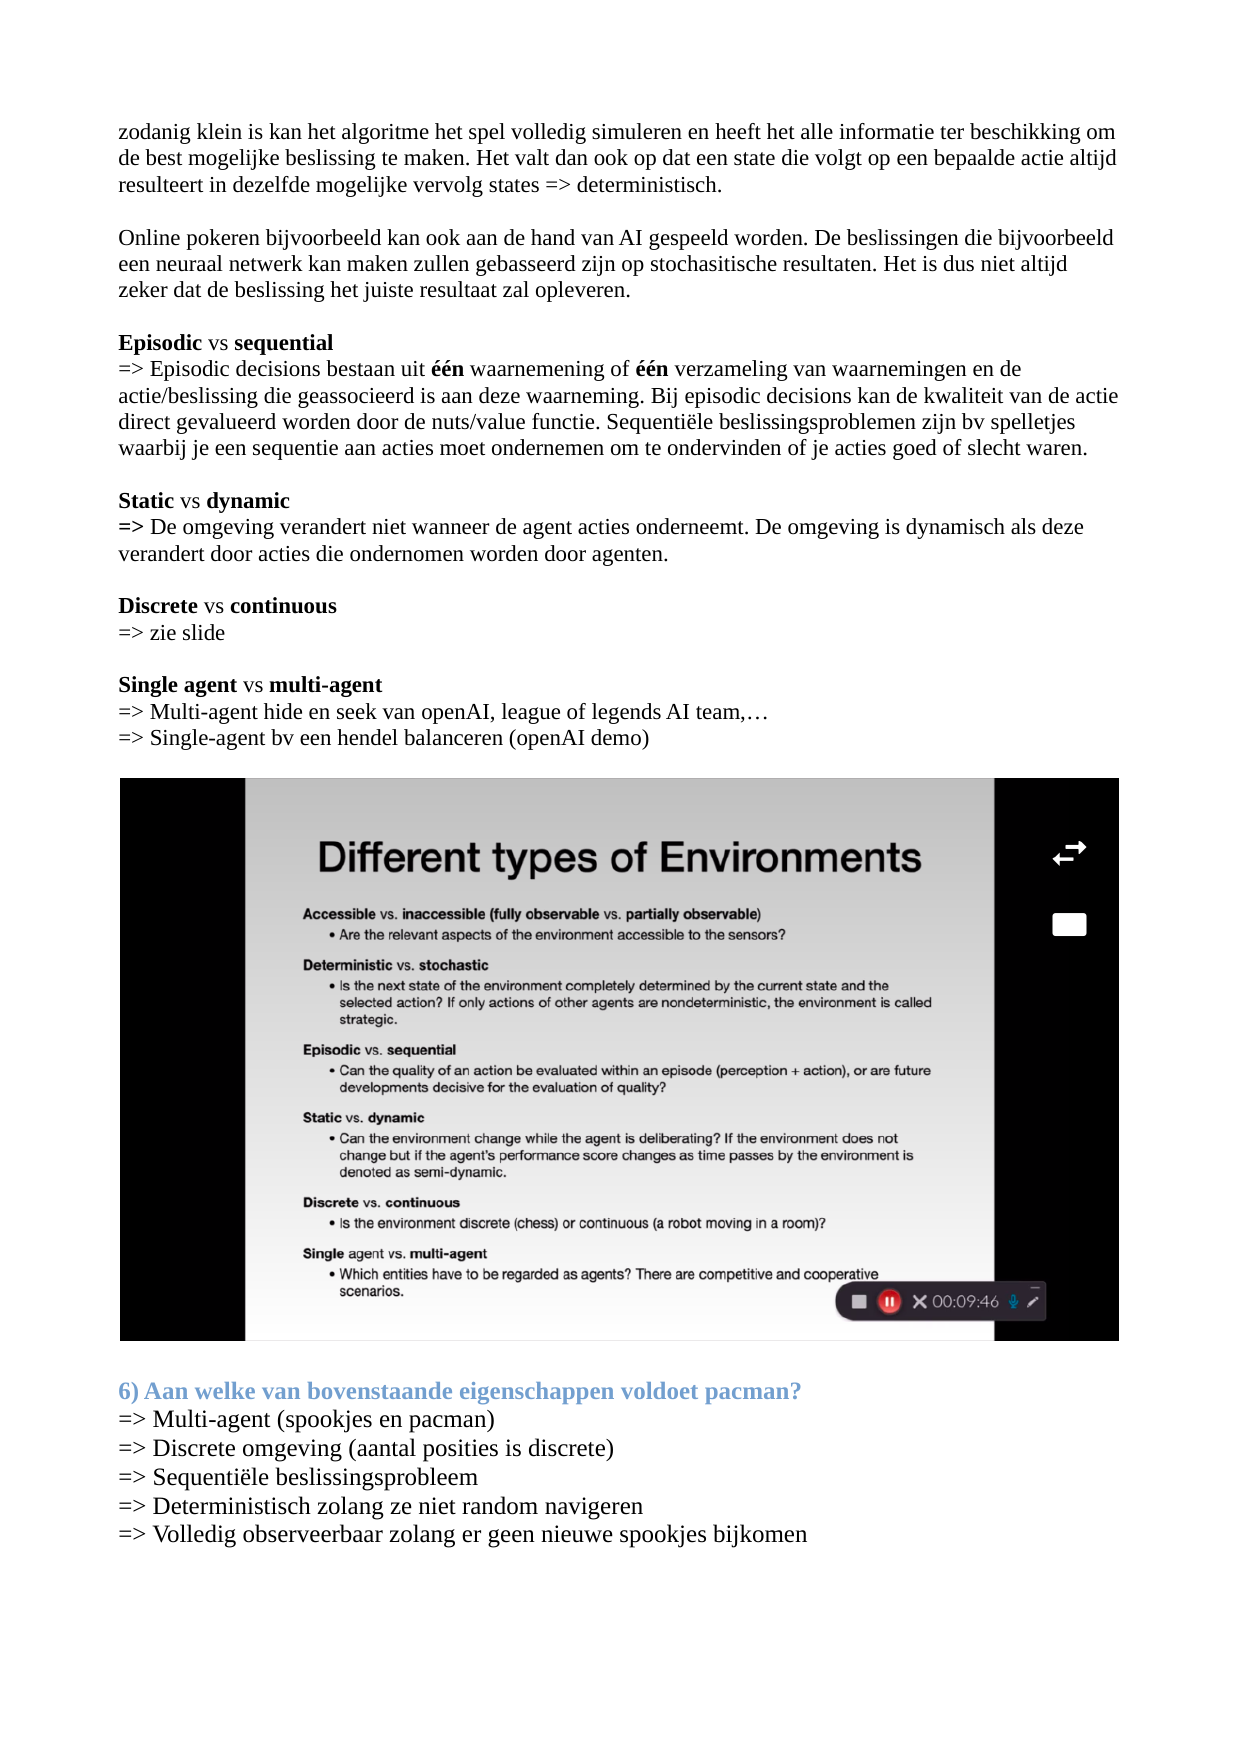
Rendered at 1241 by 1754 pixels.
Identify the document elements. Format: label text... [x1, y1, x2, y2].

text => Sequentiële beslissingsprobleem [118, 1462, 1122, 1491]
text => Episodic decisions bestaan uit één waarnemening of één verzameling van waarnemingen en de actie/beslissing die geassocieerd is aan deze waarneming. Bij episodic decisions kan de kwaliteit van de actie direct gevalueerd worden door de nuts/value functie. Sequentiële beslissingsproblemen zijn bv spelletjes waarbij je een sequentie aan acties moet ondernemen om te ondervinden of je acties goed of slecht waren. [118, 355, 1122, 461]
text zodanig klein is kan het algoritme het spel volledig simuleren en heeft het alle informatie ter beschikking om de best mogelijke beslissing te maken. Het valt dan ook op dat een state die volgt op een bepaalde actie altijd resulteert in dezelfde mogelijke vervolg states => deterministisch. [118, 118, 1122, 197]
text => Single-agent bv een hendel balanceren (openAI demo) [118, 724, 1122, 751]
text => Multi-agent hide en seek van openAI, league of legends AI team,… [118, 698, 1122, 724]
text => Discrete omgeving (aantal posities is discrete) [118, 1433, 1122, 1462]
text 6) Aan welke van bovenstaande eigenschappen voldoet pacman? [118, 1376, 1122, 1404]
text => Multi-agent (spookjes en pacman) [118, 1404, 1122, 1433]
text => zie slide [118, 619, 1122, 645]
text => Volledig observeerbaar zolang er geen nieuwe spookjes bijkomen [118, 1519, 1122, 1548]
text => De omgeving verandert niet wanneer de agent acties onderneemt. De omgeving is dynamisch als deze verandert door acties die ondernomen worden door agenten. [118, 513, 1122, 566]
text Online pokeren bijvoorbeeld kan ook aan de hand van AI gespeeld worden. De beslissingen die bijvoorbeeld een neuraal netwerk kan maken zullen gebasseerd zijn op stochasitische resultaten. Het is dus niet altijd zeker dat de beslissing het juiste resultaat zal opleveren. [118, 223, 1122, 303]
picture [118, 777, 1123, 1350]
text Static vs dynamic [118, 487, 1122, 513]
text Episodic vs sequential [118, 329, 1122, 355]
text Single agent vs multi-agent [118, 672, 1122, 698]
text Discrete vs continuous [118, 592, 1122, 619]
text => Deterministisch zolang ze niet random navigeren [118, 1491, 1122, 1519]
